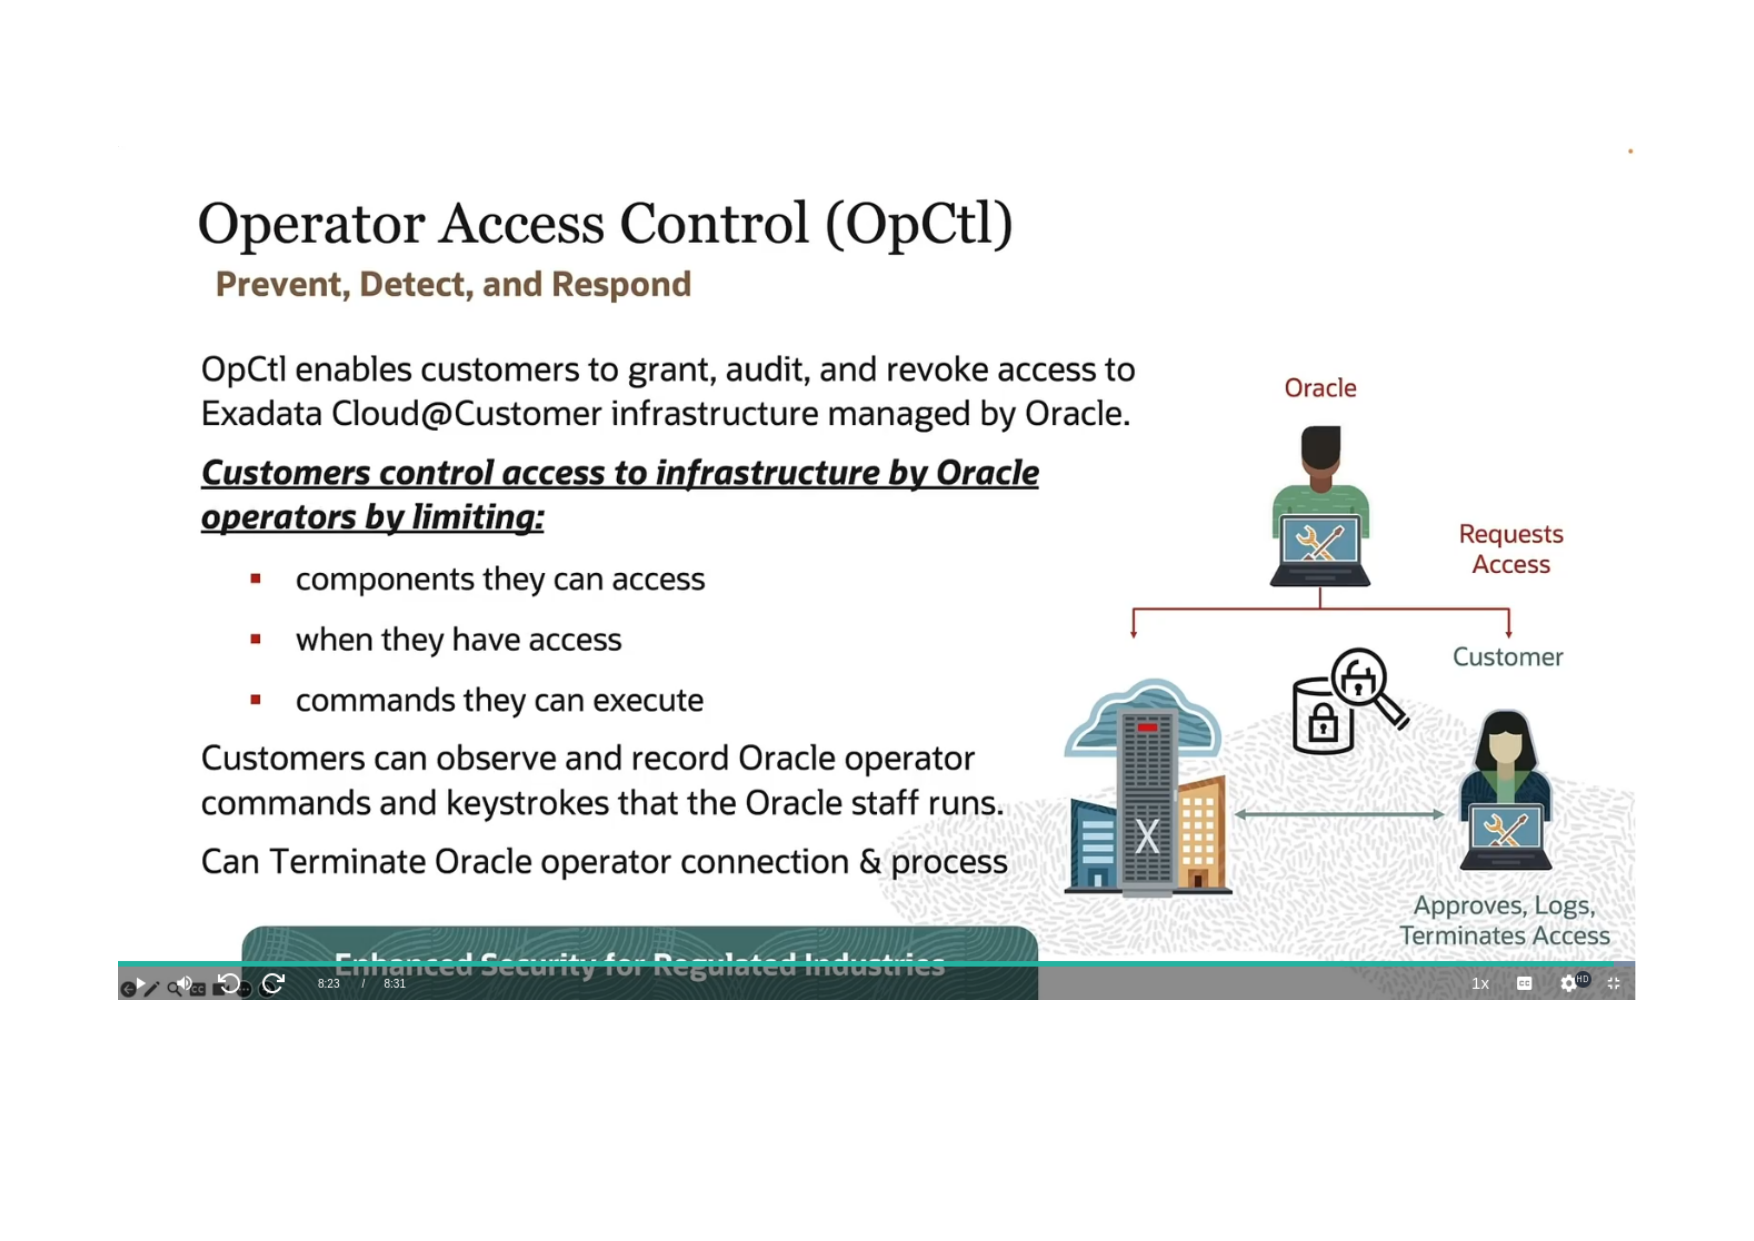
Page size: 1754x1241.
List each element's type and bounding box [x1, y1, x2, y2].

picture [118, 146, 1636, 1000]
